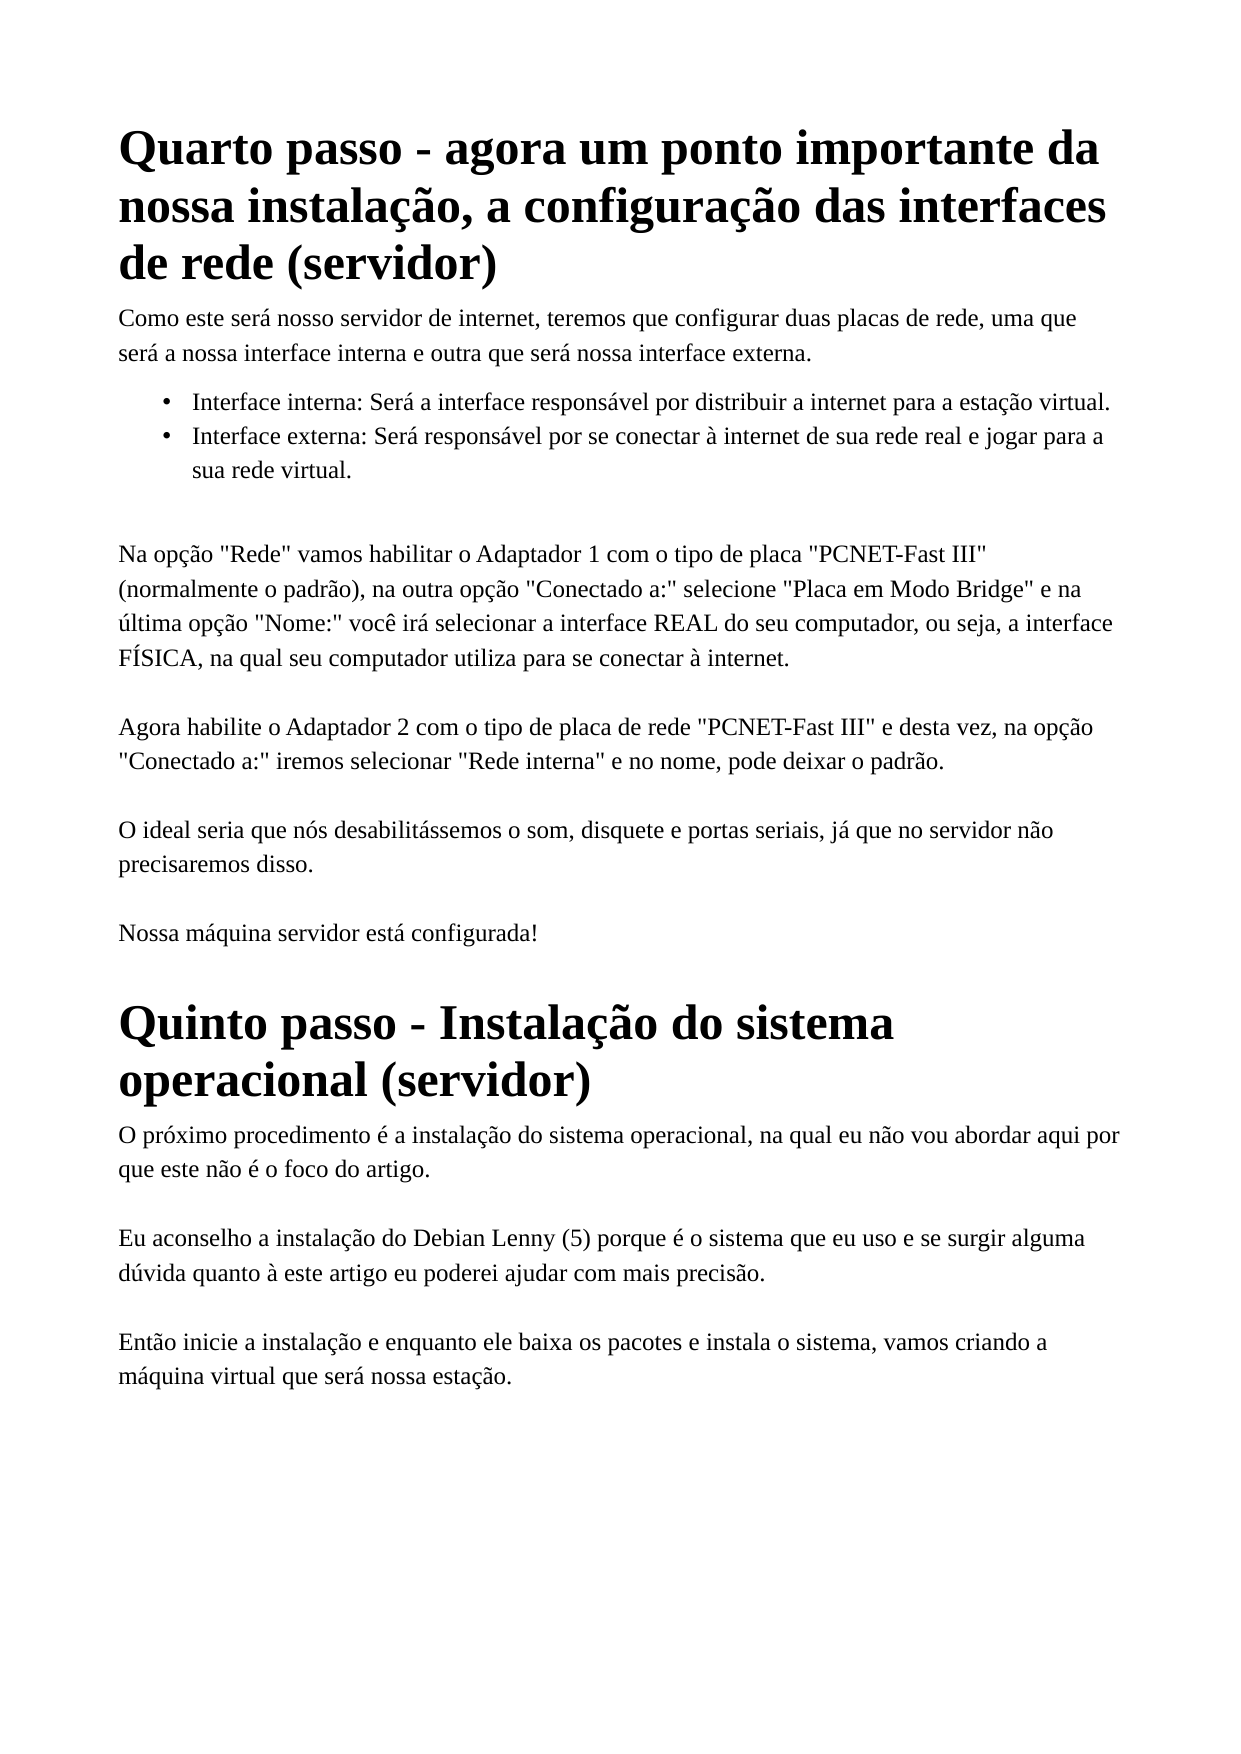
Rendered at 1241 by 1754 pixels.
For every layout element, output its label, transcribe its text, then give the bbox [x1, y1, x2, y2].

text Na opção "Rede" vamos habilitar o Adaptador 1 com o tipo de placa "PCNET-Fast III" (normalmente o padrão), na outra opção "Conectado a:" selecione "Placa em Modo Bridge" e na última opção "Nome:" você irá selecionar a interface REAL do seu computador, ou seja, a interface FÍSICA, na qual seu computador utiliza para se conectar à internet. Agora habilite o Adaptador 2 com o tipo de placa de rede "PCNET-Fast III" e desta vez, na opção "Conectado a:" iremos selecionar "Rede interna" e no nome, pode deixar o padrão. O ideal seria que nós desabilitássemos o som, disquete e portas seriais, já que no servidor não precisaremos disso. Nossa máquina servidor está configurada! [118, 505, 1122, 947]
subtitle Quarto passo - agora um ponto importante da nossa instalação, a configuração das interfaces de rede (servidor) [118, 118, 1122, 291]
text Como este será nosso servidor de internet, teremos que configurar duas placas de rede, uma que será a nossa interface interna e outra que será nossa interface externa. [118, 303, 1122, 366]
list Interface interna: Será a interface responsável por distribuir a internet para a estação virtual. [162, 387, 1122, 415]
subtitle Quinto passo - Instalação do sistema operacional (servidor) [118, 992, 1122, 1107]
list Interface externa: Será responsável por se conectar à internet de sua rede real e jogar para a sua rede virtual. [162, 421, 1122, 484]
text O próximo procedimento é a instalação do sistema operacional, na qual eu não vou abordar aqui por que este não é o foco do artigo. Eu aconselho a instalação do Debian Lenny (5) porque é o sistema que eu uso e se surgir alguma dúvida quanto à este artigo eu poderei ajudar com mais precisão. Então inicie a instalação e enquanto ele baixa os pacotes e instala o sistema, vamos criando a máquina virtual que será nossa estação. [118, 1120, 1122, 1390]
